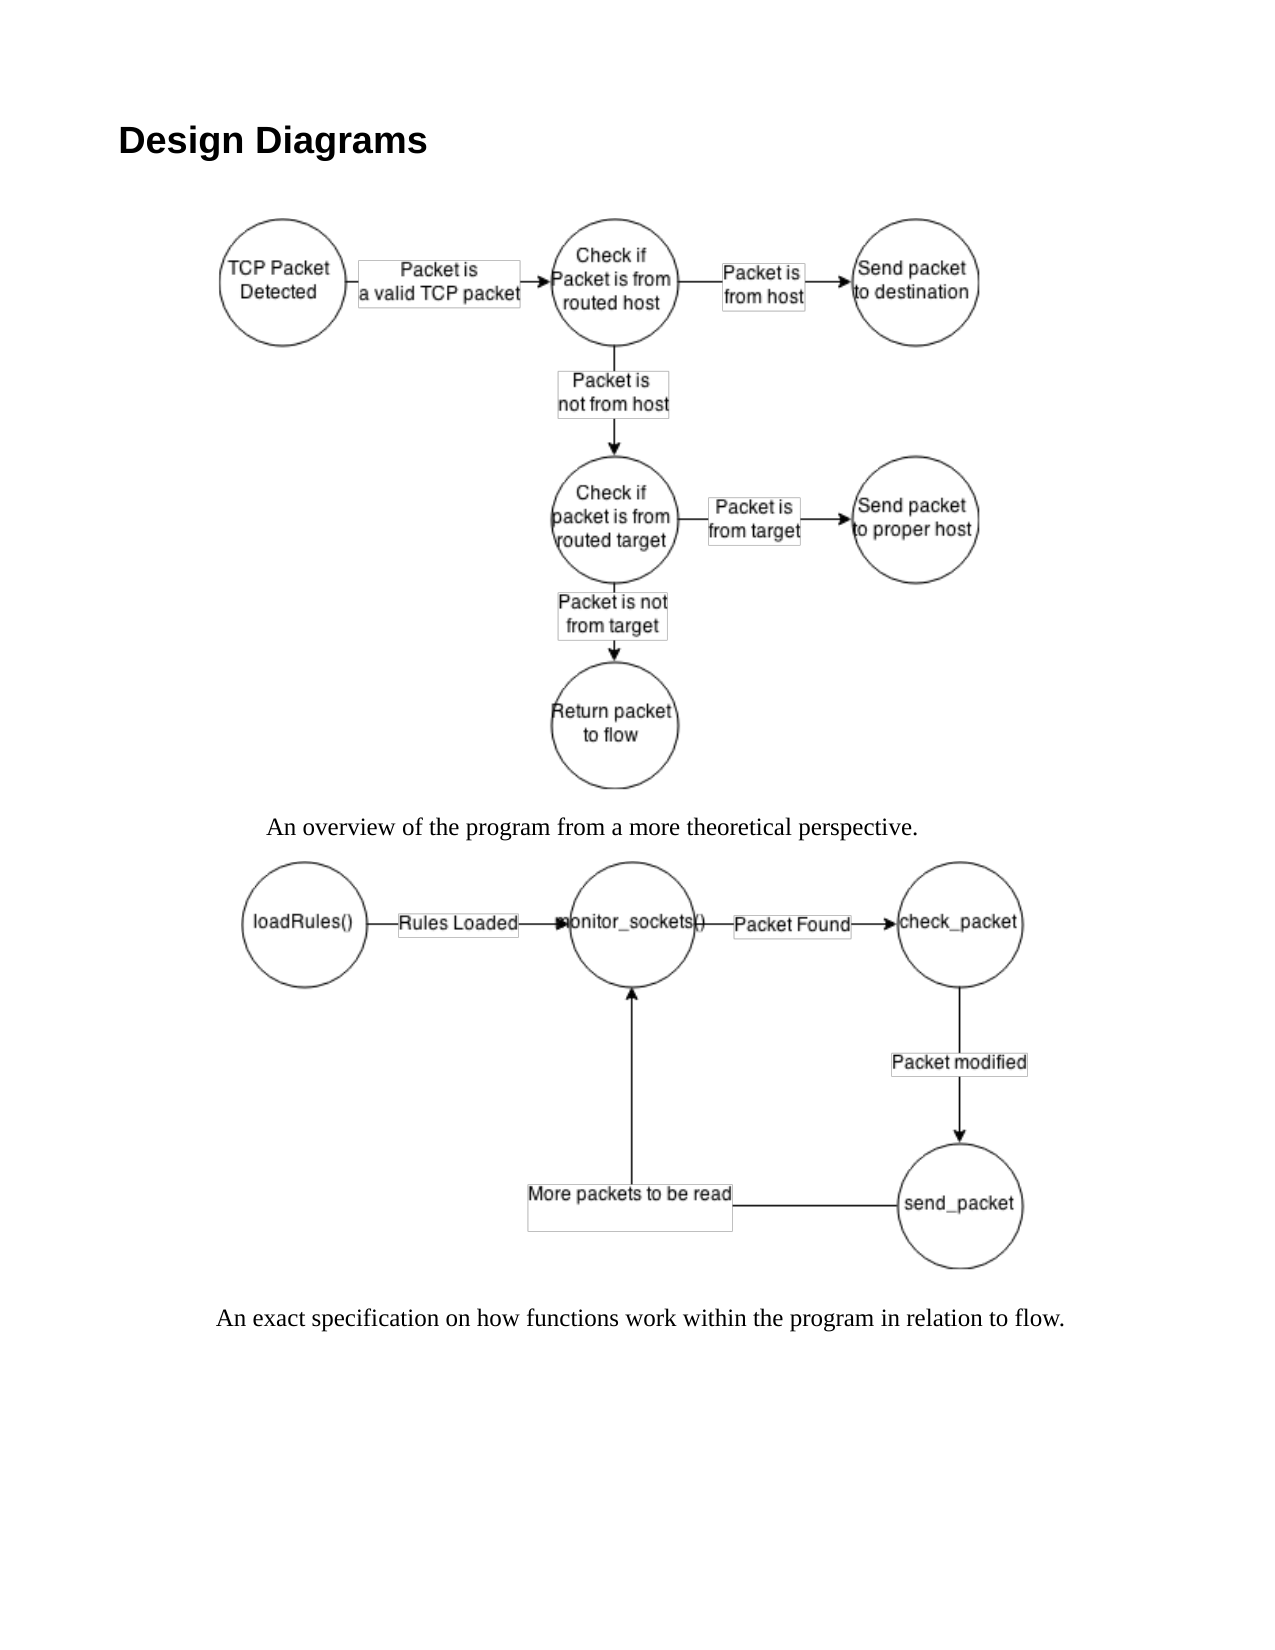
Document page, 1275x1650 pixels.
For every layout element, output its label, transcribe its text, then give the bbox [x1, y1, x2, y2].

picture [218, 218, 981, 794]
text An overview of the program from a more theoretical perspective. [118, 812, 1157, 841]
subtitle Design Diagrams [118, 118, 1157, 162]
picture [241, 861, 1034, 1274]
text An exact specification on how functions work within the program in relation to flow. [118, 1303, 1157, 1331]
